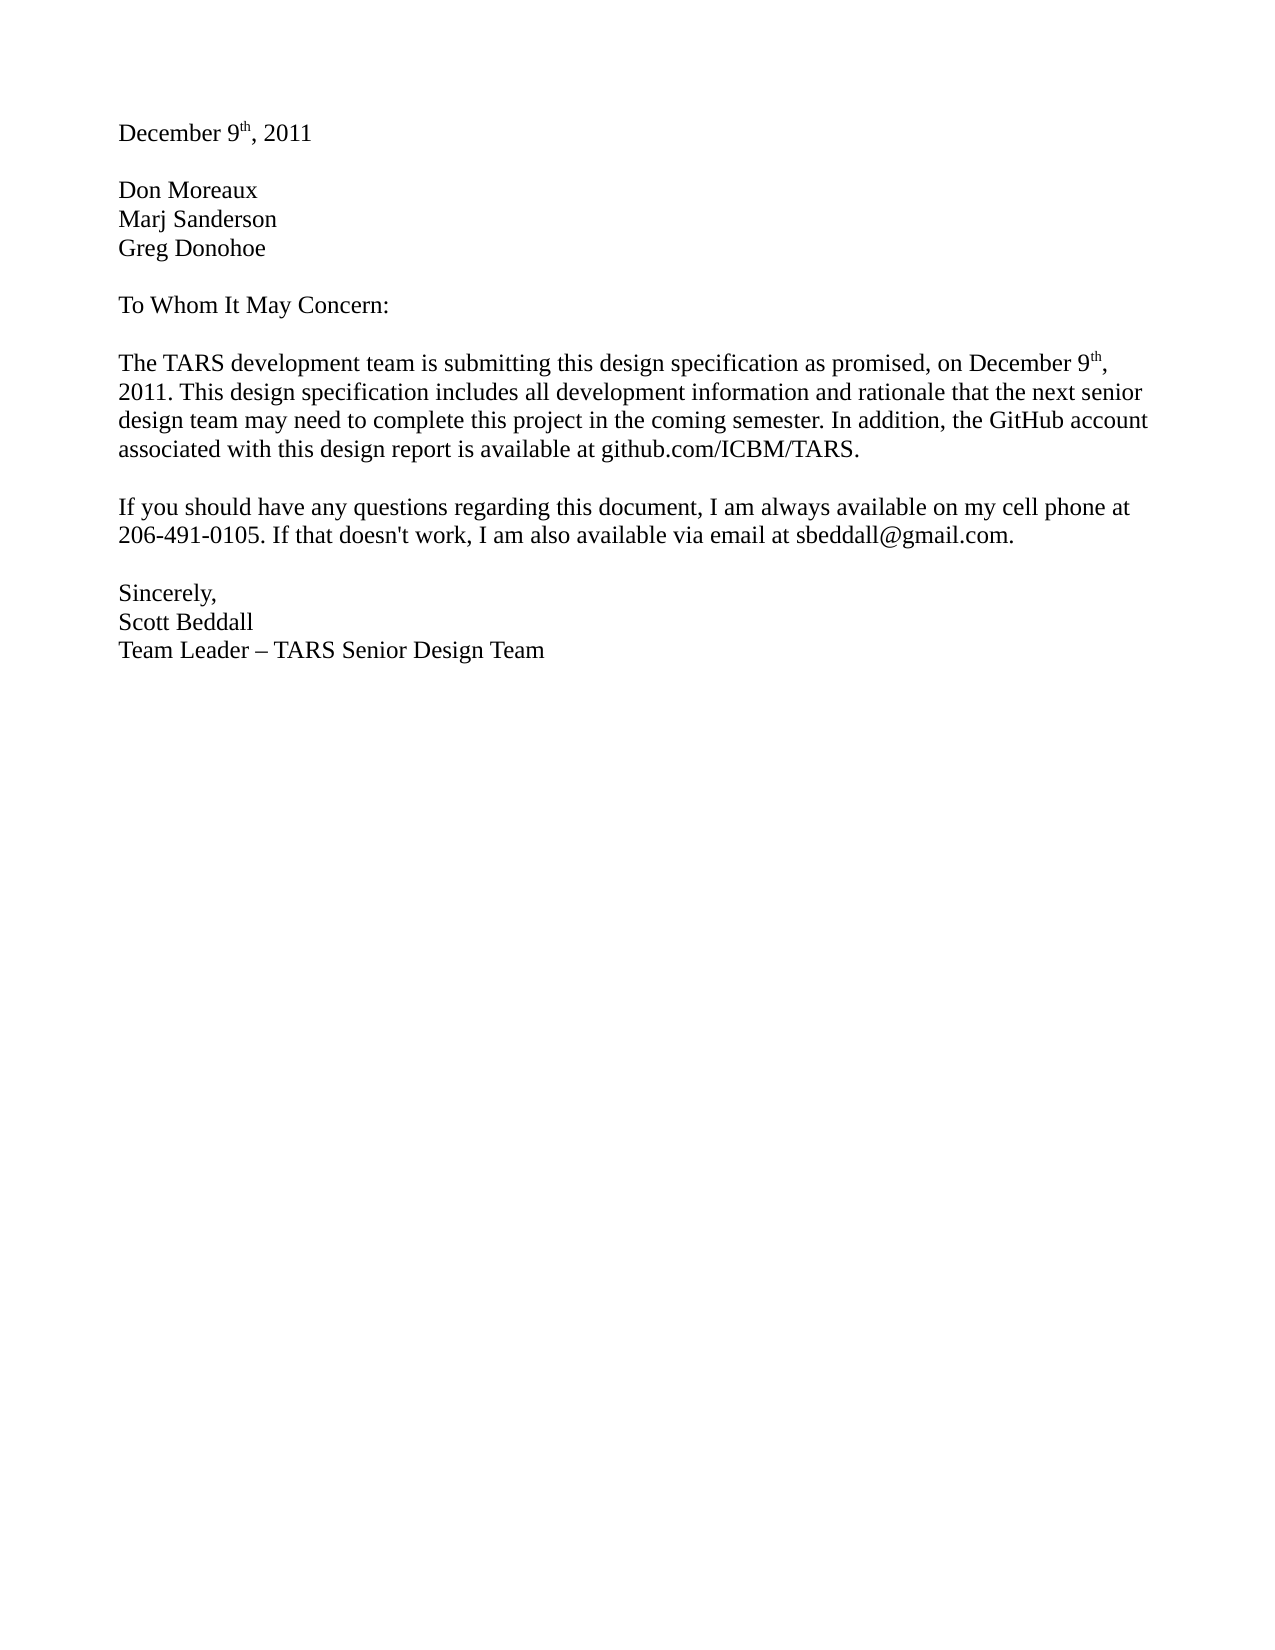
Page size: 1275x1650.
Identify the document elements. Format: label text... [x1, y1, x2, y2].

text If you should have any questions regarding this document, I am always available on my cell phone at 206-491-0105. If that doesn't work, I am also available via email at sbeddall@gmail.com. [118, 492, 1157, 549]
text Don Moreaux [118, 176, 1157, 204]
text Team Leader – TARS Senior Design Team [118, 636, 1157, 664]
text Scott Beddall [118, 607, 1157, 636]
text Sincerely, [118, 578, 1157, 607]
text The TARS development team is submitting this design specification as promised, on December 9th, 2011. This design specification includes all development information and rationale that the next senior design team may need to complete this project in the coming semester. In addition, the GitHub account associated with this design report is available at github.com/ICBM/TARS. [118, 348, 1157, 463]
text Marj Sanderson [118, 204, 1157, 233]
text To Whom It May Concern: [118, 291, 1157, 319]
text Greg Donohoe [118, 233, 1157, 262]
text December 9th, 2011 [118, 118, 1157, 147]
